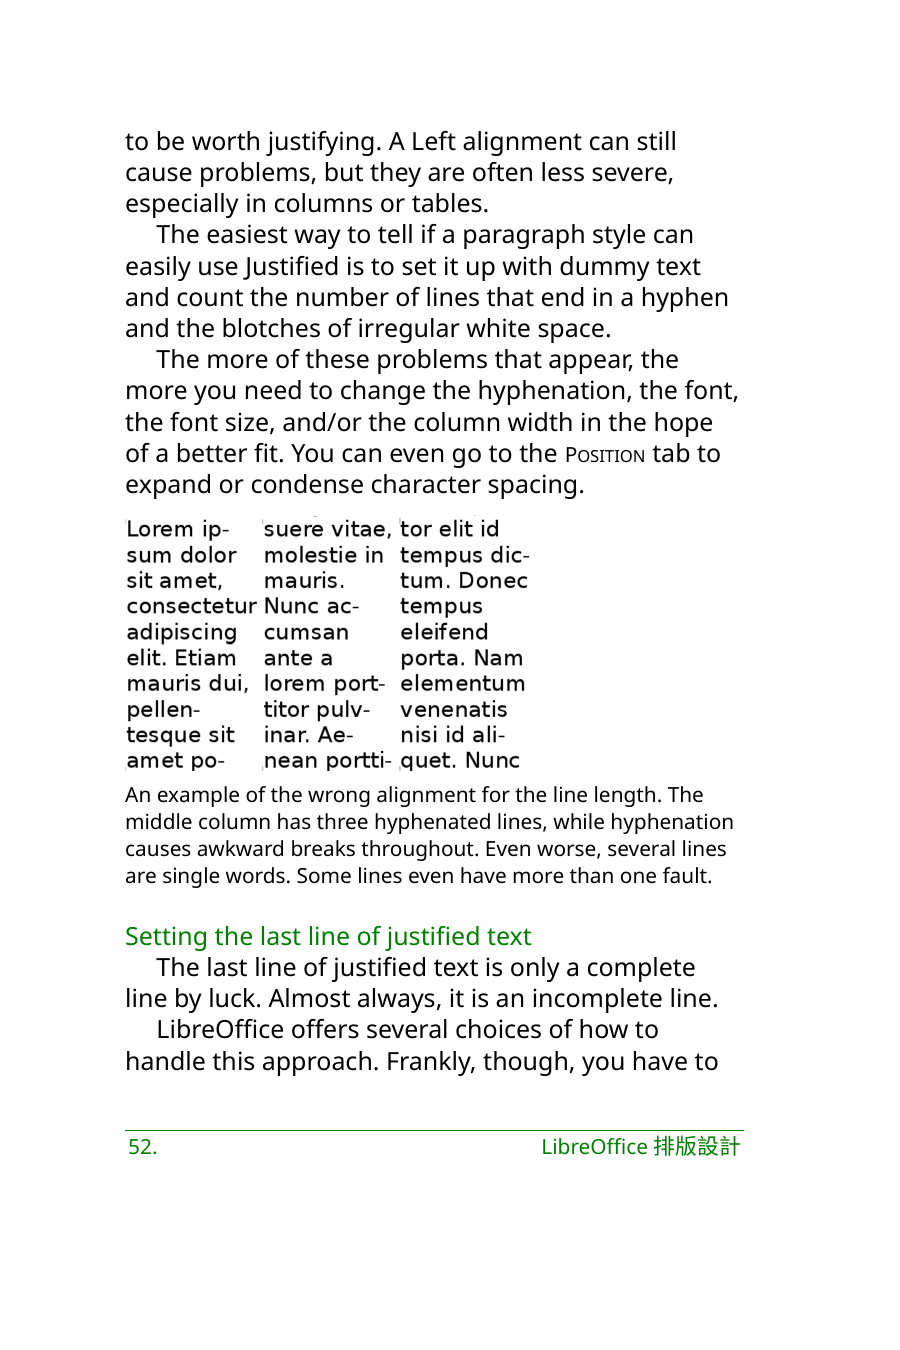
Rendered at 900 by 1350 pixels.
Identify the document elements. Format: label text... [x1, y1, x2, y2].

text LibreOffice offers several choices of how to handle this approach. Frankly, though, you have to [125, 1014, 744, 1076]
text The easiest way to tell if a paragraph style can easily use Justified is to set it up with dummy text and count the number of lines that end in a hyphen and the blotches of irregular white space. [125, 219, 744, 344]
picture [125, 515, 531, 771]
table_header [125, 516, 744, 773]
table_cell An example of the wrong alignment for the line length. The middle column has three hyphenated lines, while hyphenation causes awkward breaks throughout. Even worse, several lines are single words. Some lines even have more than one fault. [125, 773, 744, 889]
text to be worth justifying. A Left alignment can still cause problems, but they are often less severe, especially in columns or tables. [125, 125, 744, 219]
subtitle Setting the last line of justified text [125, 920, 744, 951]
text The last line of justified text is only a complete line by luck. Almost always, it is an incomplete line. [125, 951, 744, 1014]
text The more of these problems that appear, the more you need to change the hyphenation, the font, the font size, and/or the column width in the hope of a better fit. You can even go to the Position tab to expand or condense character spacing. [125, 344, 744, 500]
